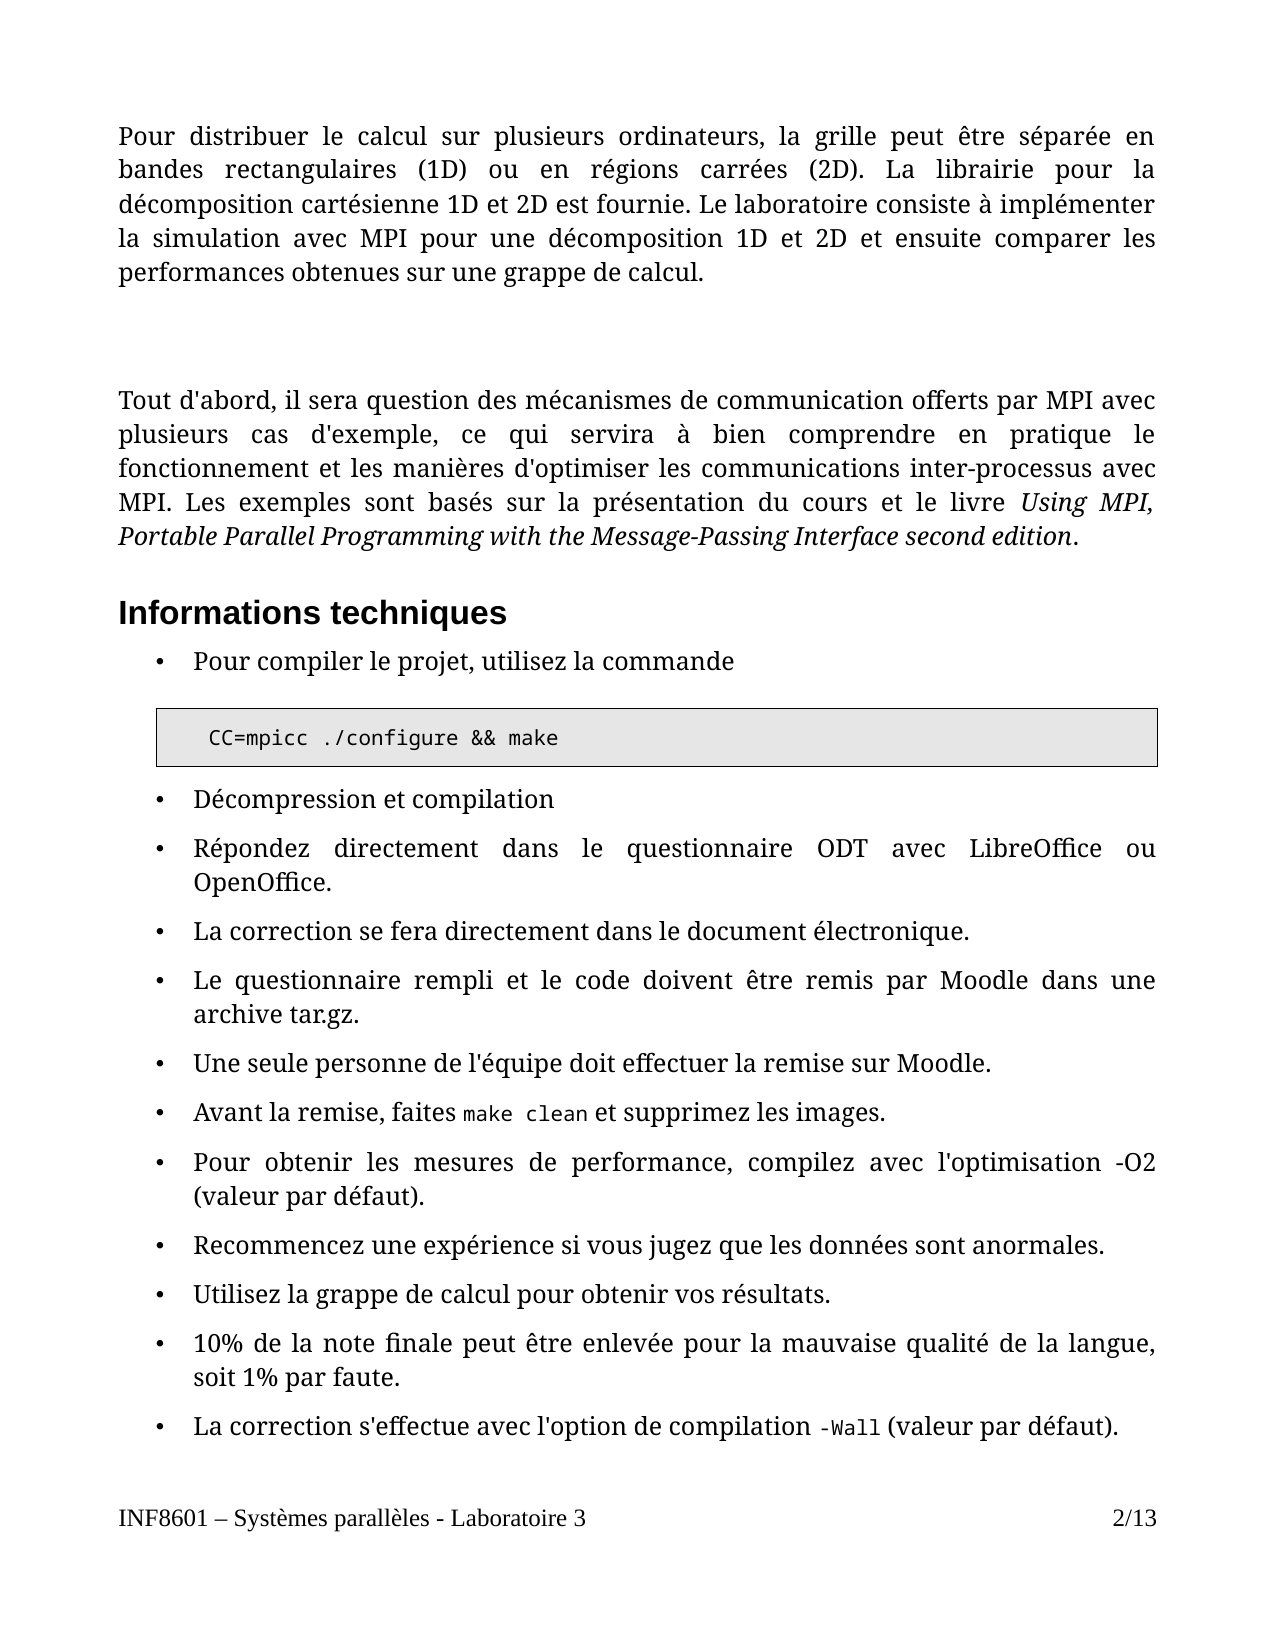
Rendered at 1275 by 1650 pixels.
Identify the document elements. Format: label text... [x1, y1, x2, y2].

list Recommencez une expérience si vous jugez que les données sont anormales. [156, 1227, 1157, 1261]
list Pour obtenir les mesures de performance, compilez avec l'optimisation -O2 (valeur par défaut). [156, 1144, 1157, 1212]
list 10% de la note finale peut être enlevée pour la mauvaise qualité de la langue, soit 1% par faute. [156, 1325, 1157, 1393]
list Répondez directement dans le questionnaire ODT avec LibreOffice ou OpenOffice. [156, 831, 1157, 899]
list Avant la remise, faites make clean et supprimez les images. [156, 1095, 1157, 1129]
list CC=mpicc ./configure && make [157, 709, 1157, 766]
list Décompression et compilation [156, 782, 1157, 816]
text Tout d'abord, il sera question des mécanismes de communication offerts par MPI avec plusieurs cas d'exemple, ce qui servira à bien comprendre en pratique le fonctionnement et les manières d'optimiser les communications inter-processus avec MPI. Les exemples sont basés sur la présentation du cours et le livre Using MPI, Portable Parallel Programming with the Message-Passing Interface second edition. [118, 382, 1157, 553]
list Le questionnaire rempli et le code doivent être remis par Moodle dans une archive tar.gz. [156, 963, 1157, 1031]
list Utilisez la grappe de calcul pour obtenir vos résultats. [156, 1276, 1157, 1310]
list Une seule personne de l'équipe doit effectuer la remise sur Moodle. [156, 1046, 1157, 1080]
list La correction se fera directement dans le document électronique. [156, 914, 1157, 948]
subtitle Informations techniques [118, 593, 1157, 631]
text Pour distribuer le calcul sur plusieurs ordinateurs, la grille peut être séparée en bandes rectangulaires (1D) ou en régions carrées (2D). La librairie pour la décomposition cartésienne 1D et 2D est fournie. Le laboratoire consiste à implémenter la simulation avec MPI pour une décomposition 1D et 2D et ensuite comparer les performances obtenues sur une grappe de calcul. [118, 118, 1157, 288]
list Pour compiler le projet, utilisez la commande [156, 644, 1157, 678]
list La correction s'effectue avec l'option de compilation -Wall (valeur par défaut). [156, 1408, 1157, 1443]
